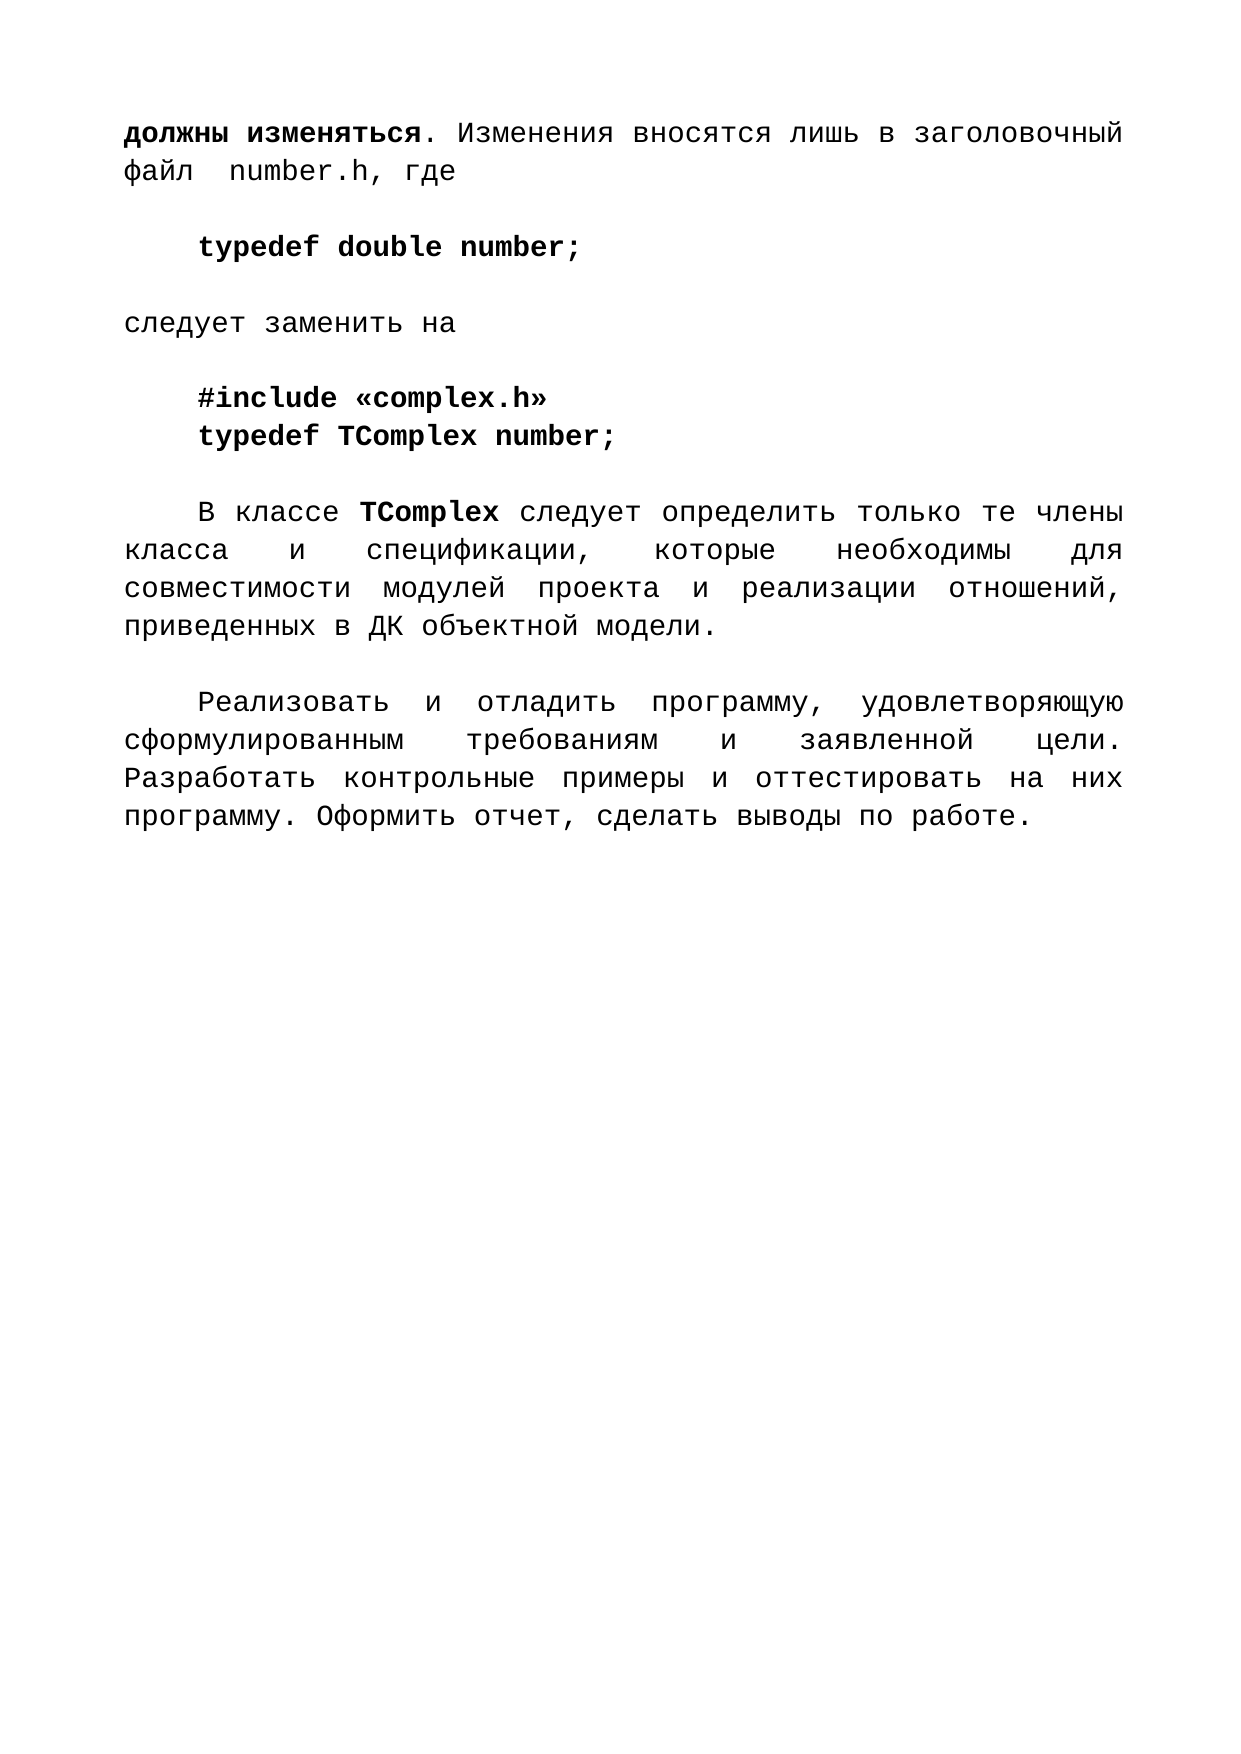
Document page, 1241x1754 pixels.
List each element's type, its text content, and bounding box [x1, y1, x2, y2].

text #include «complex.h» [123, 383, 1123, 417]
text В классе TComplex следует определить только те члены класса и спецификации, которые необходимы для совместимости модулей проекта и реализации отношений, приведенных в ДК объектной модели. [123, 497, 1123, 644]
text следует заменить на [123, 308, 1123, 341]
text должны изменяться. Изменения вносятся лишь в заголовочный файл number.h, где [123, 118, 1123, 189]
text typedef double number; [123, 232, 1123, 265]
text Реализовать и отладить программу, удовлетворяющую сформулированным требованиям и заявленной цели. Разработать контрольные примеры и оттестировать на них программу. Оформить отчет, сделать выводы по работе. [123, 687, 1123, 834]
text typedef TComplex number; [123, 421, 1123, 454]
